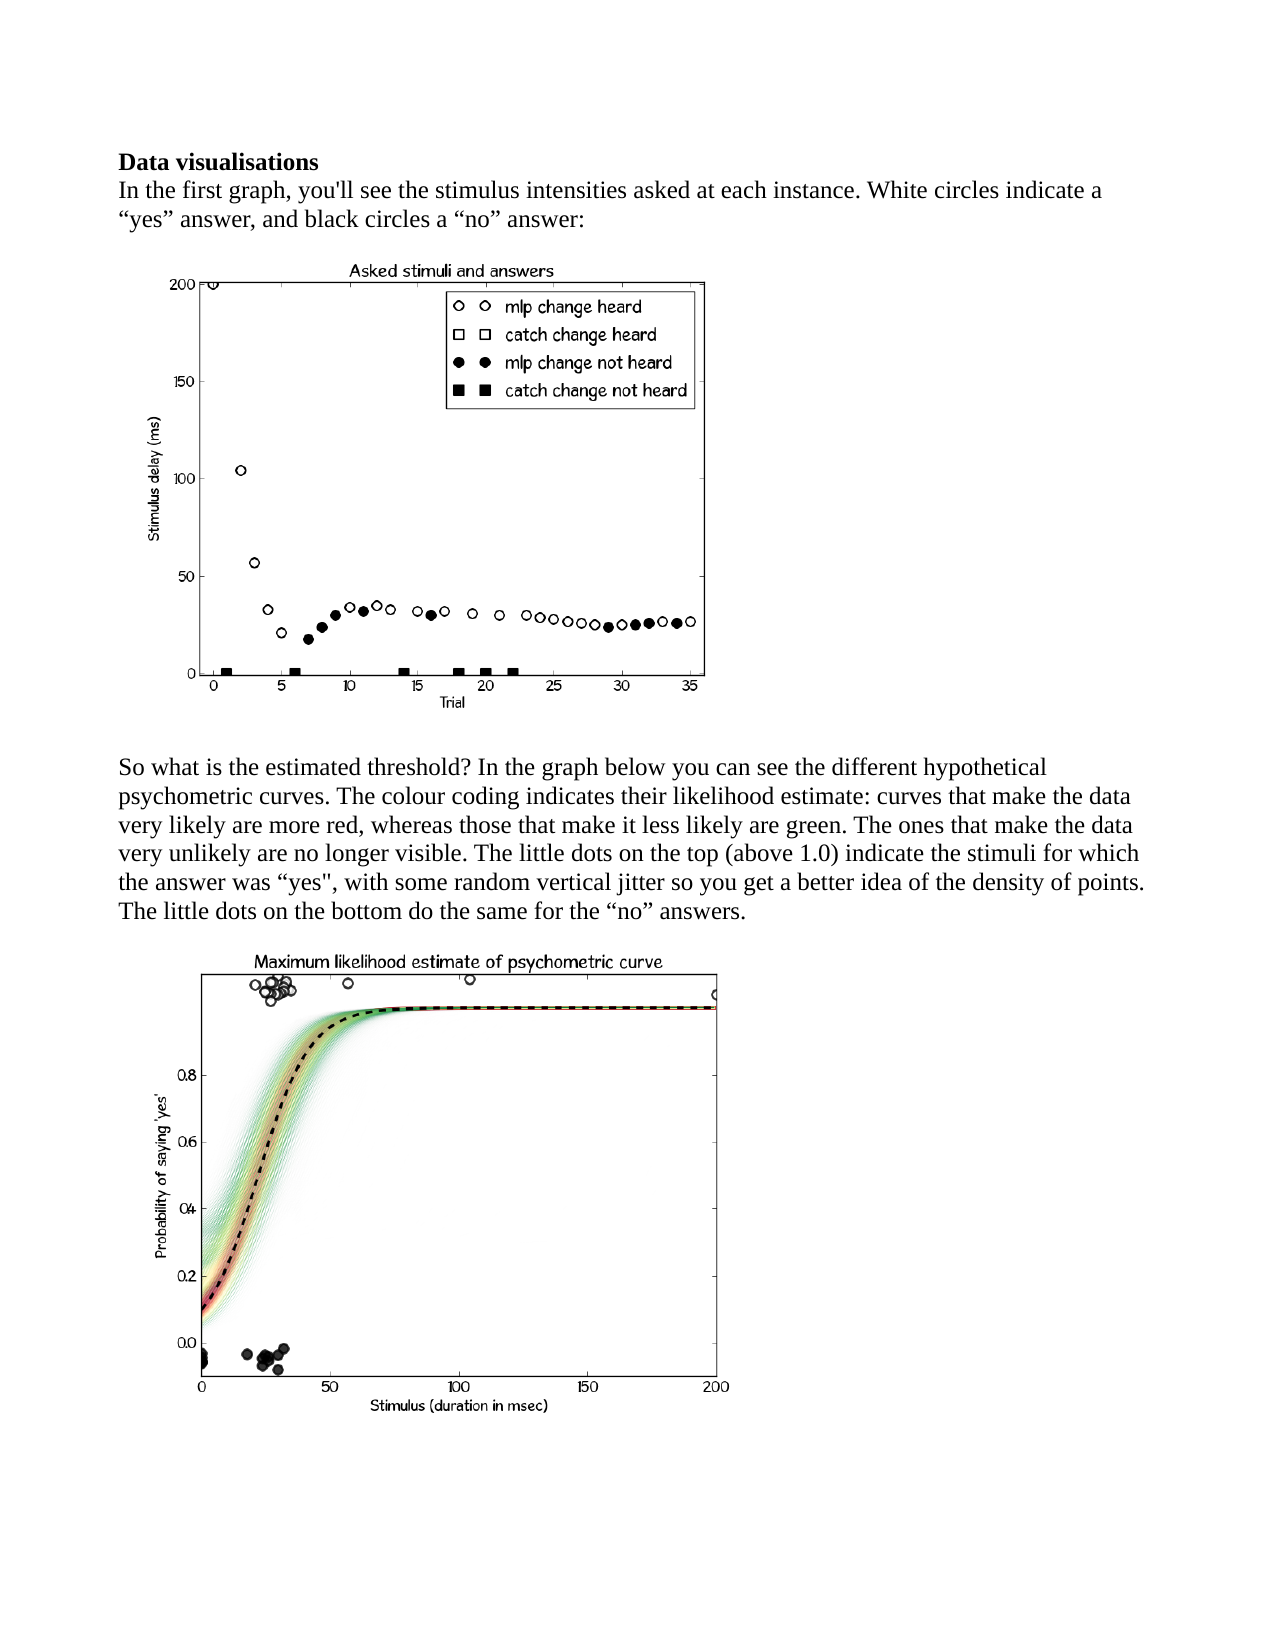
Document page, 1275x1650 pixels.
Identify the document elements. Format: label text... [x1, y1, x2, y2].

text Data visualisations [118, 147, 1157, 176]
picture [118, 233, 768, 724]
picture [118, 924, 782, 1426]
text In the first graph, you'll see the stimulus intensities asked at each instance. White circles indicate a “yes” answer, and black circles a “no” answer: [118, 176, 1157, 233]
text So what is the estimated threshold? In the graph below you can see the different hypothetical psychometric curves. The colour coding indicates their likelihood estimate: curves that make the data very likely are more red, whereas those that make it less likely are green. The ones that make the data very unlikely are no longer visible. The little dots on the top (above 1.0) indicate the stimuli for which the answer was “yes", with some random vertical jitter so you get a better idea of the density of points. The little dots on the bottom do the same for the “no” answers. [118, 752, 1157, 925]
